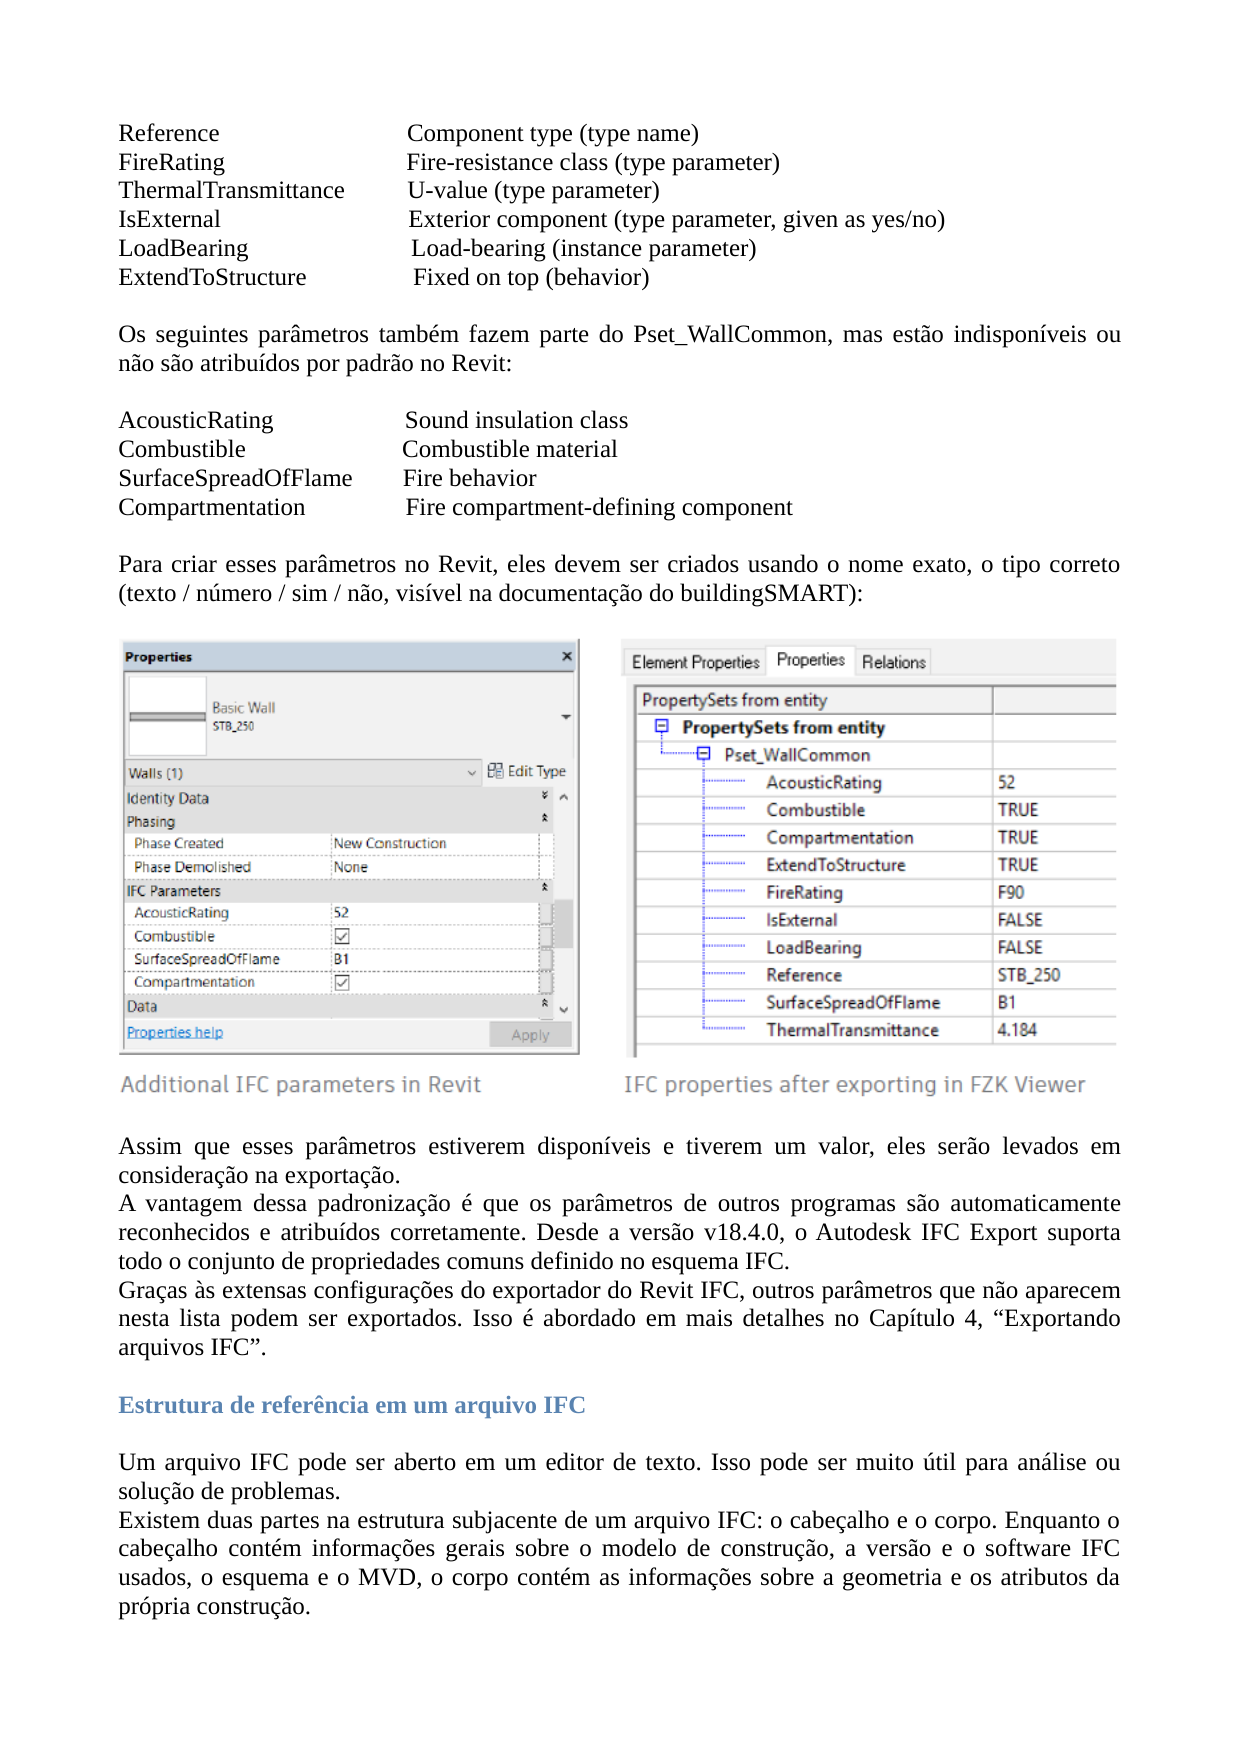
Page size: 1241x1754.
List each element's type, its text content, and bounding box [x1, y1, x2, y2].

text Assim que esses parâmetros estiverem disponíveis e tiverem um valor, eles serão levados em consideração na exportação. [118, 1131, 1122, 1188]
text Existem duas partes na estrutura subjacente de um arquivo IFC: o cabeçalho e o corpo. Enquanto o cabeçalho contém informações gerais sobre o modelo de construção, a versão e o software IFC usados, o esquema e o MVD, o corpo contém as informações sobre a geometria e os atributos da própria construção. [118, 1505, 1122, 1620]
text IsExternal Exterior component (type parameter, given as yes/no) [118, 204, 1122, 233]
text Para criar esses parâmetros no Revit, eles devem ser criados usando o nome exato, o tipo correto (texto / número / sim / não, visível na documentação do buildingSMART): [118, 549, 1122, 607]
text SurfaceSpreadOfFlame Fire behavior [118, 463, 1122, 492]
picture [118, 635, 1123, 1103]
text Um arquivo IFC pode ser aberto em um editor de texto. Isso pode ser muito útil para análise ou solução de problemas. [118, 1447, 1122, 1505]
text Combustible Combustible material [118, 434, 1122, 463]
text Os seguintes parâmetros também fazem parte do Pset_WallCommon, mas estão indisponíveis ou não são atribuídos por padrão no Revit: [118, 319, 1122, 377]
text ThermalTransmittance U-value (type parameter) [118, 176, 1122, 204]
text Reference Component type (type name) [118, 118, 1122, 147]
text ExtendToStructure Fixed on top (behavior) [118, 262, 1122, 291]
text Estrutura de referência em um arquivo IFC [118, 1390, 1122, 1418]
text A vantagem dessa padronização é que os parâmetros de outros programas são automaticamente reconhecidos e atribuídos corretamente. Desde a versão v18.4.0, o Autodesk IFC Export suporta todo o conjunto de propriedades comuns definido no esquema IFC. [118, 1188, 1122, 1275]
text FireRating Fire-resistance class (type parameter) [118, 147, 1122, 176]
text LoadBearing Load-bearing (instance parameter) [118, 233, 1122, 262]
text Graças às extensas configurações do exportador do Revit IFC, outros parâmetros que não aparecem nesta lista podem ser exportados. Isso é abordado em mais detalhes no Capítulo 4, “Exportando arquivos IFC”. [118, 1275, 1122, 1361]
text Compartmentation Fire compartment-defining component [118, 492, 1122, 521]
text AcousticRating Sound insulation class [118, 406, 1122, 434]
